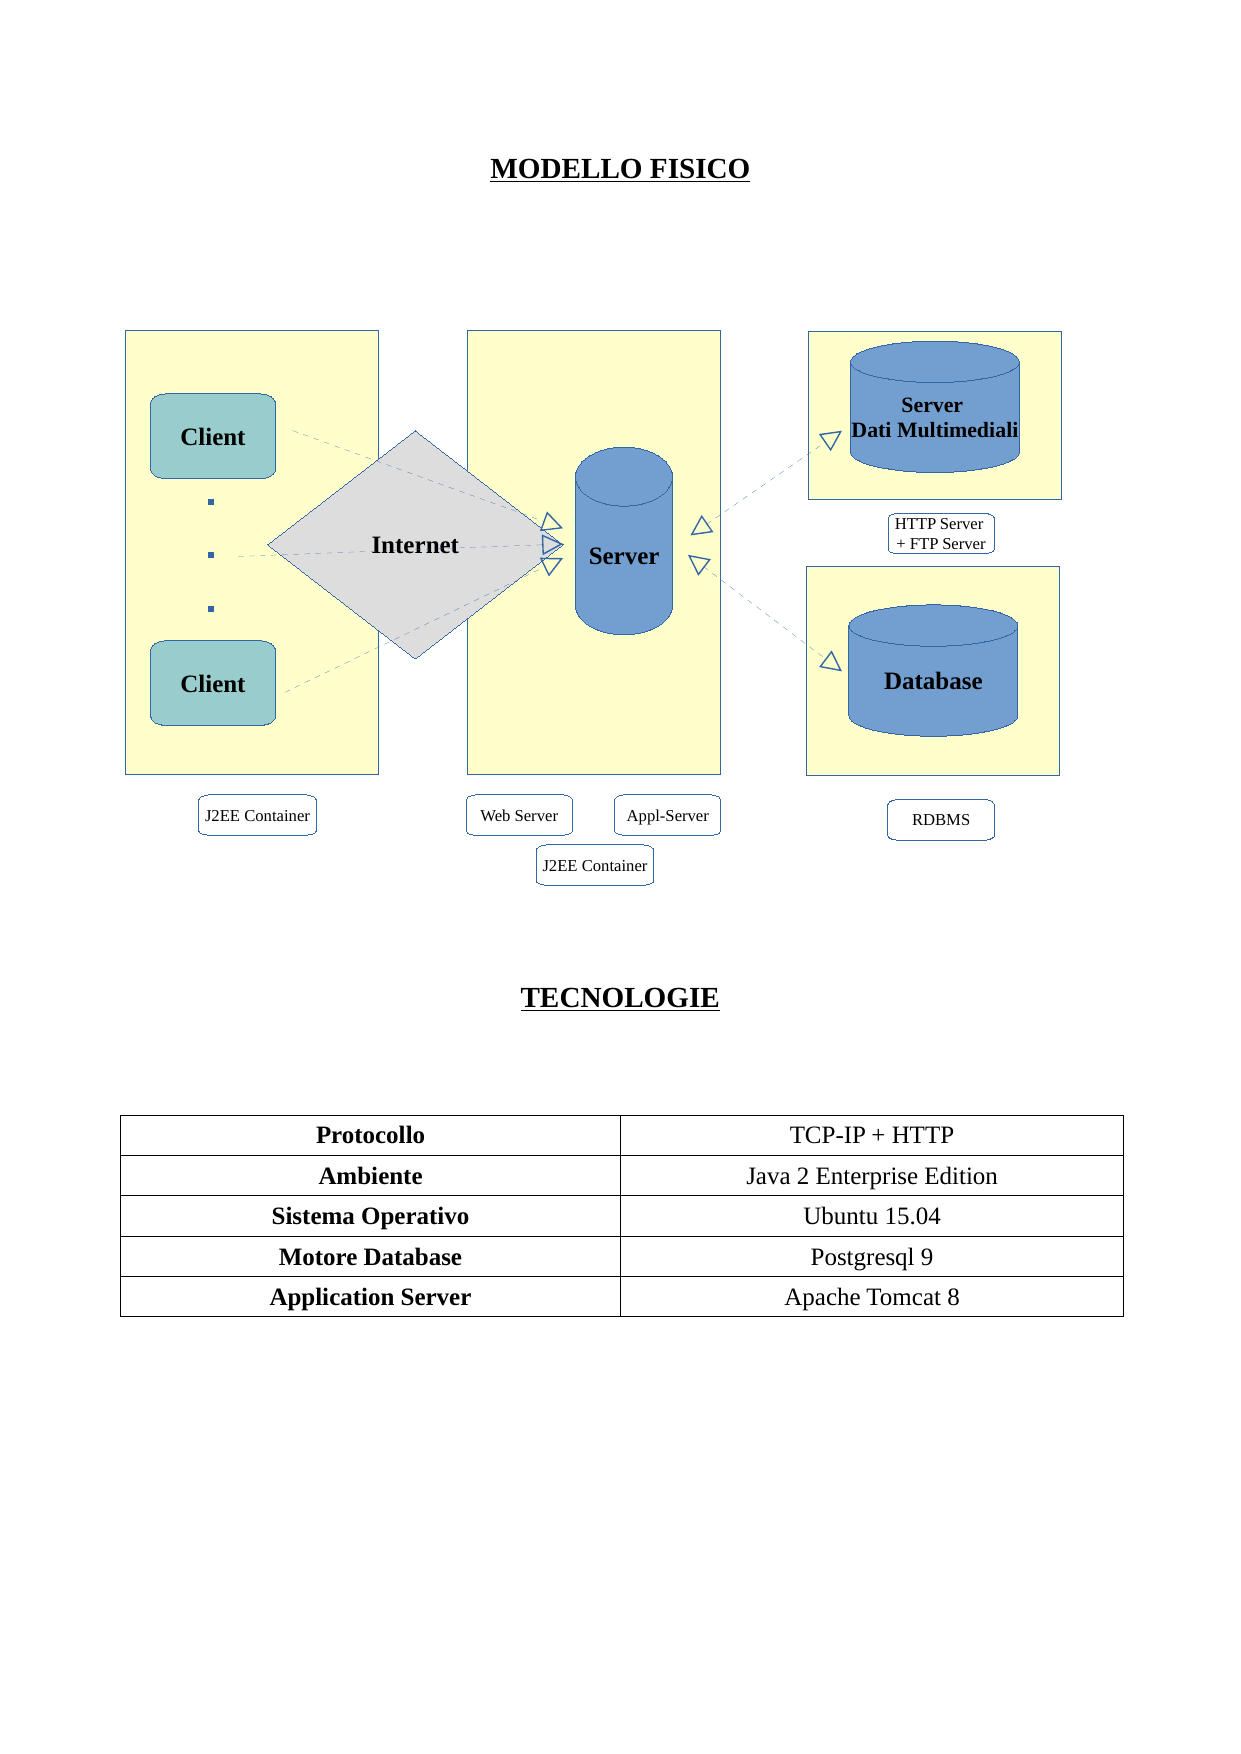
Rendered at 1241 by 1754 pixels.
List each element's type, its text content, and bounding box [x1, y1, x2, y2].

table_cell Apache Tomcat 8 [621, 1277, 1123, 1316]
text TECNOLOGIE [118, 981, 1122, 1014]
table_cell Ubuntu 15.04 [621, 1196, 1123, 1236]
table_header TCP-IP + HTTP [621, 1116, 1123, 1155]
table_cell Ambiente [121, 1156, 620, 1195]
table_cell Sistema Operativo [121, 1196, 620, 1236]
text MODELLO FISICO [118, 152, 1122, 185]
table_header Protocollo [121, 1116, 620, 1155]
table_cell Motore Database [121, 1237, 620, 1276]
table_cell Postgresql 9 [621, 1237, 1123, 1276]
table_cell Application Server [121, 1277, 620, 1316]
table_cell Java 2 Enterprise Edition [621, 1156, 1123, 1195]
